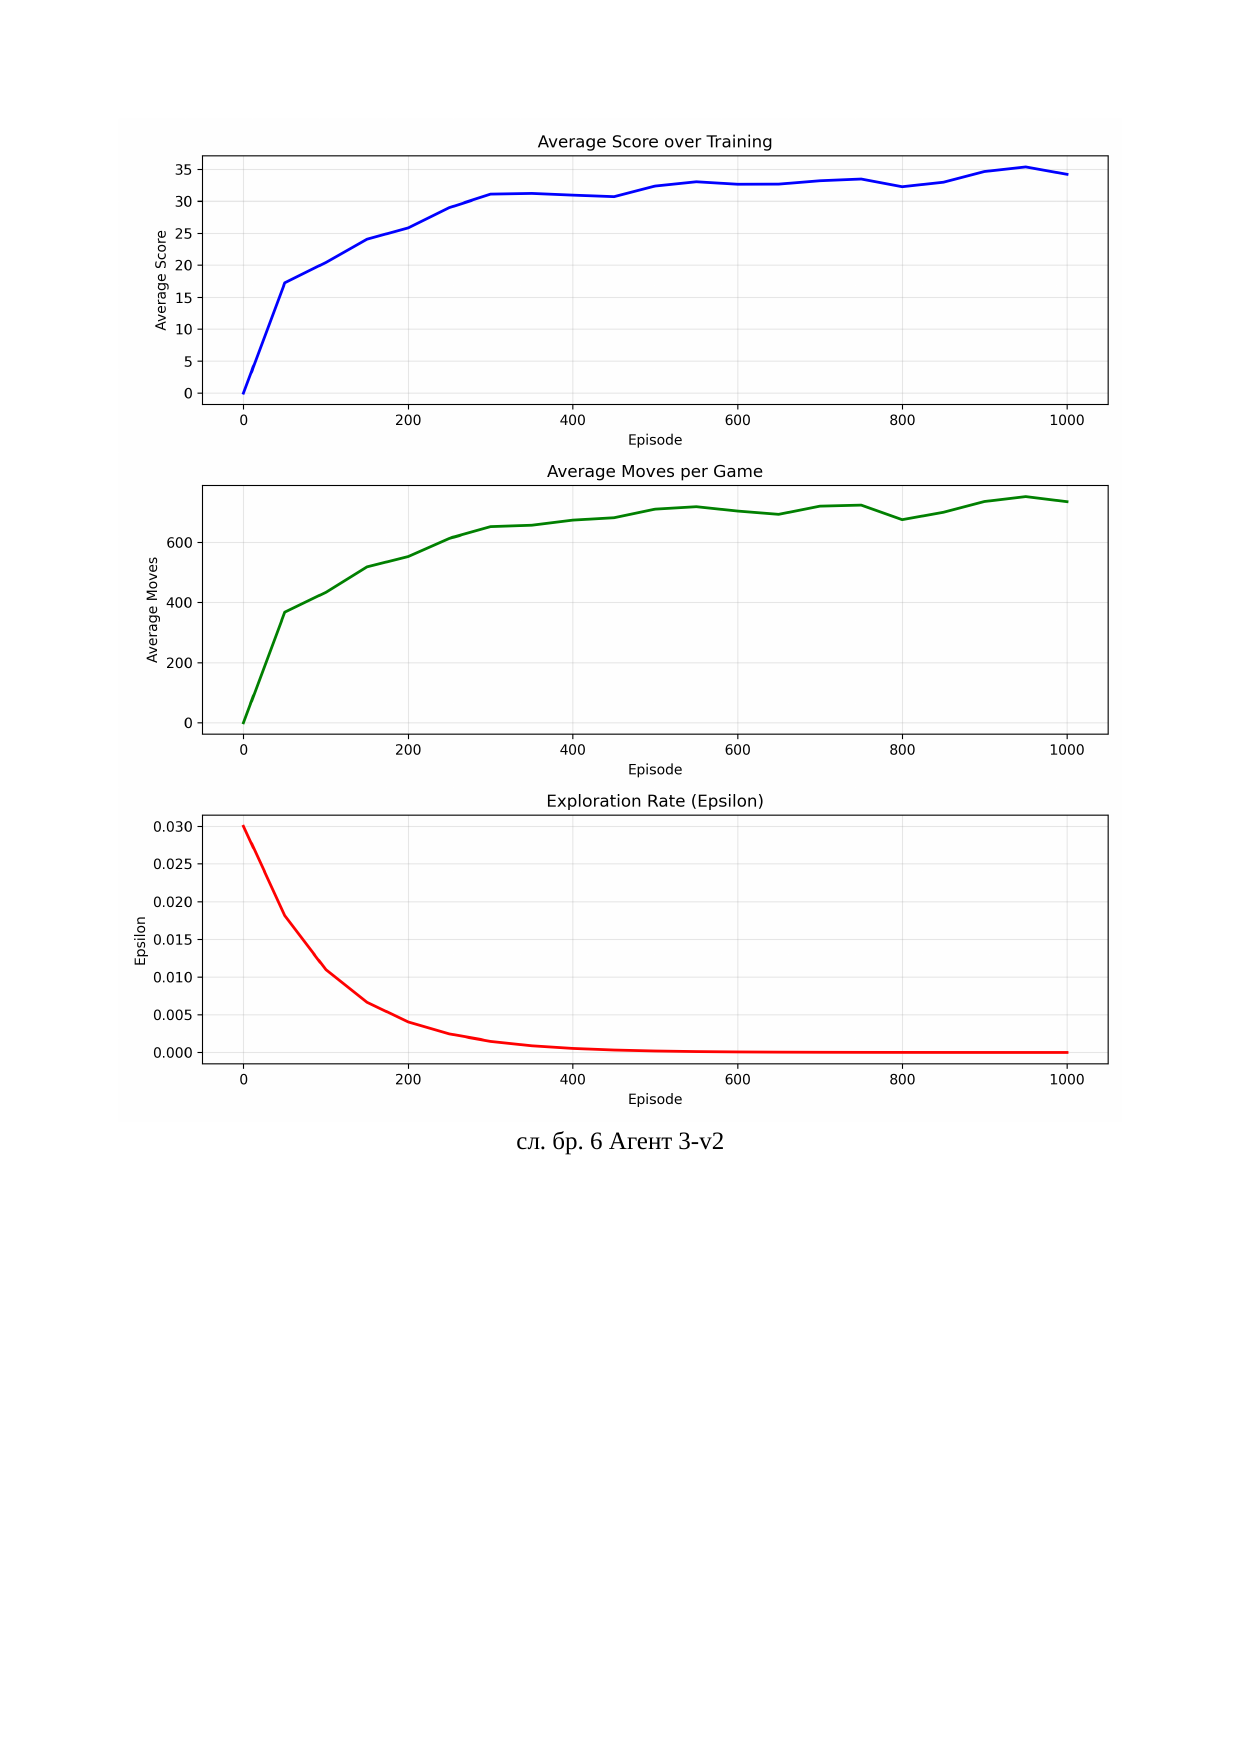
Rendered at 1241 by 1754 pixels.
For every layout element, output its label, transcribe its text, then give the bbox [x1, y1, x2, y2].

picture [118, 118, 1123, 1122]
text сл. бр. 6 Агент 3-v2 [118, 1122, 1122, 1155]
